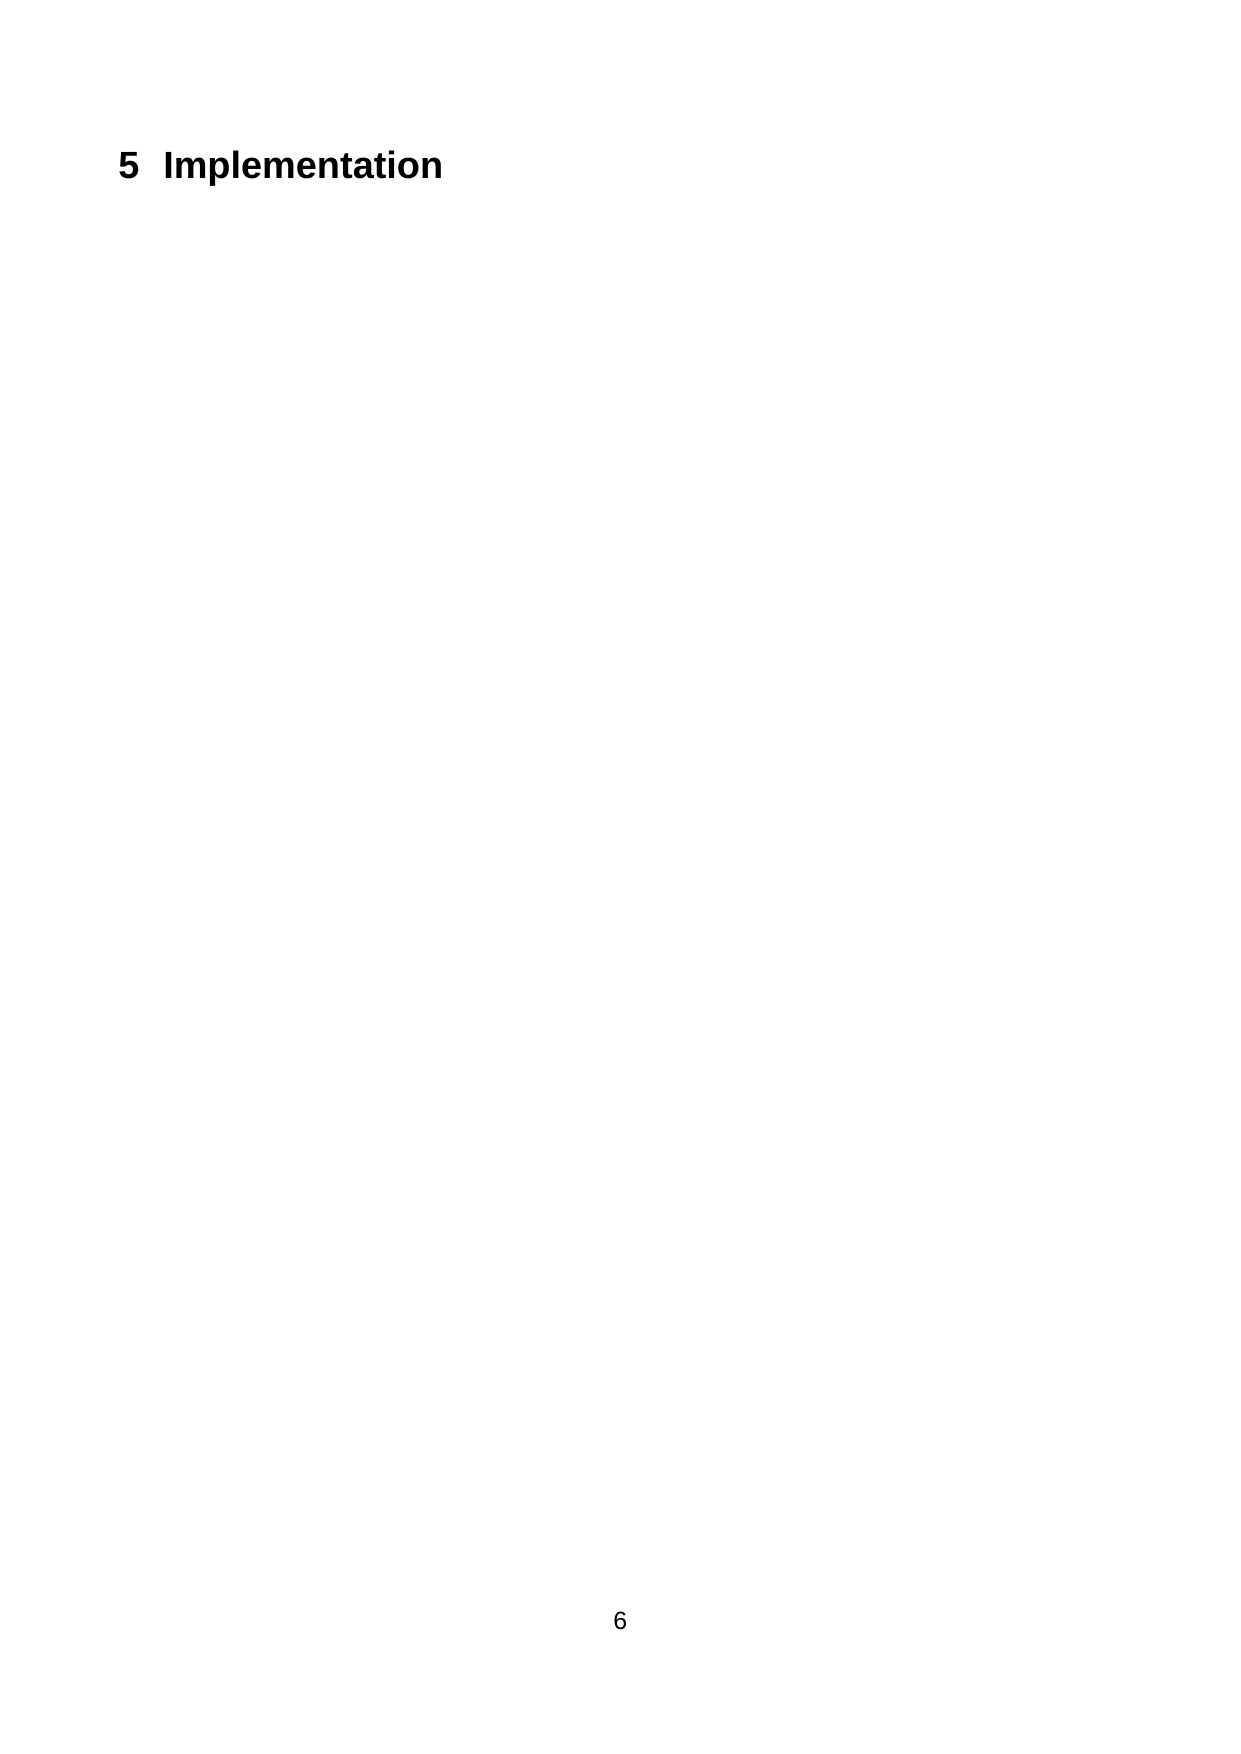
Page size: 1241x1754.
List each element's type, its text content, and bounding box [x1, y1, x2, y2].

subtitle Implementation [118, 143, 1122, 187]
